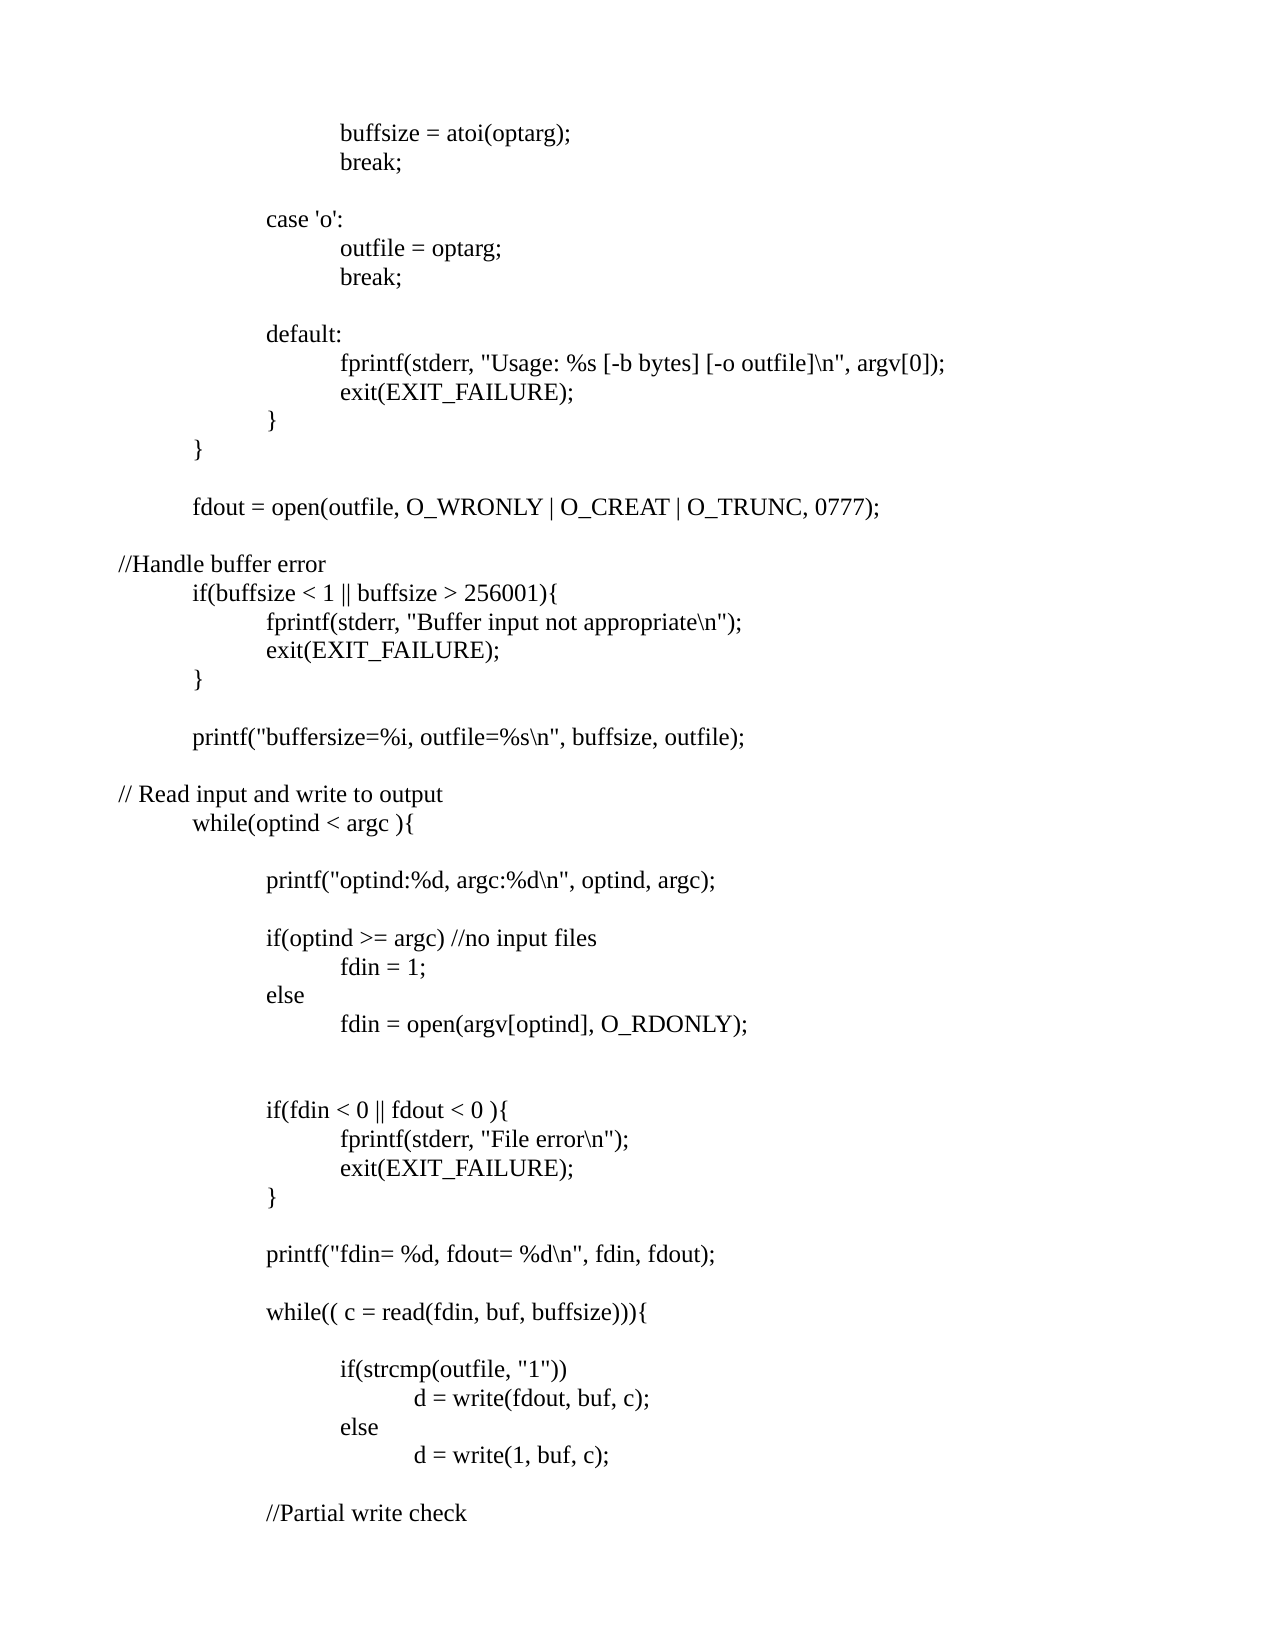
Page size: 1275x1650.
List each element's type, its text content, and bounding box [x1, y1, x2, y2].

text printf("buffersize=%i, outfile=%s\n", buffsize, outfile); [118, 722, 1157, 751]
text break; [118, 262, 1157, 291]
text while(optind < argc ){ [118, 808, 1157, 837]
text exit(EXIT_FAILURE); [118, 1153, 1157, 1182]
text fprintf(stderr, "Usage: %s [-b bytes] [-o outfile]\n", argv[0]); [118, 348, 1157, 377]
text } [118, 1182, 1157, 1211]
text // Read input and write to output [118, 779, 1157, 808]
text fdin = open(argv[optind], O_RDONLY); [118, 1009, 1157, 1038]
text //Partial write check [118, 1498, 1157, 1527]
text if(optind >= argc) //no input files [118, 923, 1157, 952]
text default: [118, 319, 1157, 348]
text case 'o': [118, 204, 1157, 233]
text //Handle buffer error [118, 549, 1157, 578]
text if(fdin < 0 || fdout < 0 ){ [118, 1096, 1157, 1124]
text buffsize = atoi(optarg); [118, 118, 1157, 147]
text outfile = optarg; [118, 233, 1157, 262]
text while(( c = read(fdin, buf, buffsize))){ [118, 1297, 1157, 1326]
text d = write(fdout, buf, c); [118, 1383, 1157, 1412]
text fdin = 1; [118, 952, 1157, 981]
text else [118, 981, 1157, 1009]
text fprintf(stderr, "Buffer input not appropriate\n"); [118, 607, 1157, 636]
text } [118, 664, 1157, 693]
text if(buffsize < 1 || buffsize > 256001){ [118, 578, 1157, 607]
text exit(EXIT_FAILURE); [118, 636, 1157, 664]
text fprintf(stderr, "File error\n"); [118, 1124, 1157, 1153]
text if(strcmp(outfile, "1")) [118, 1354, 1157, 1383]
text } [118, 434, 1157, 463]
text fdout = open(outfile, O_WRONLY | O_CREAT | O_TRUNC, 0777); [118, 492, 1157, 521]
text else [118, 1412, 1157, 1441]
text exit(EXIT_FAILURE); [118, 377, 1157, 406]
text printf("optind:%d, argc:%d\n", optind, argc); [118, 866, 1157, 894]
text printf("fdin= %d, fdout= %d\n", fdin, fdout); [118, 1239, 1157, 1268]
text break; [118, 147, 1157, 176]
text } [118, 406, 1157, 434]
text d = write(1, buf, c); [118, 1441, 1157, 1469]
